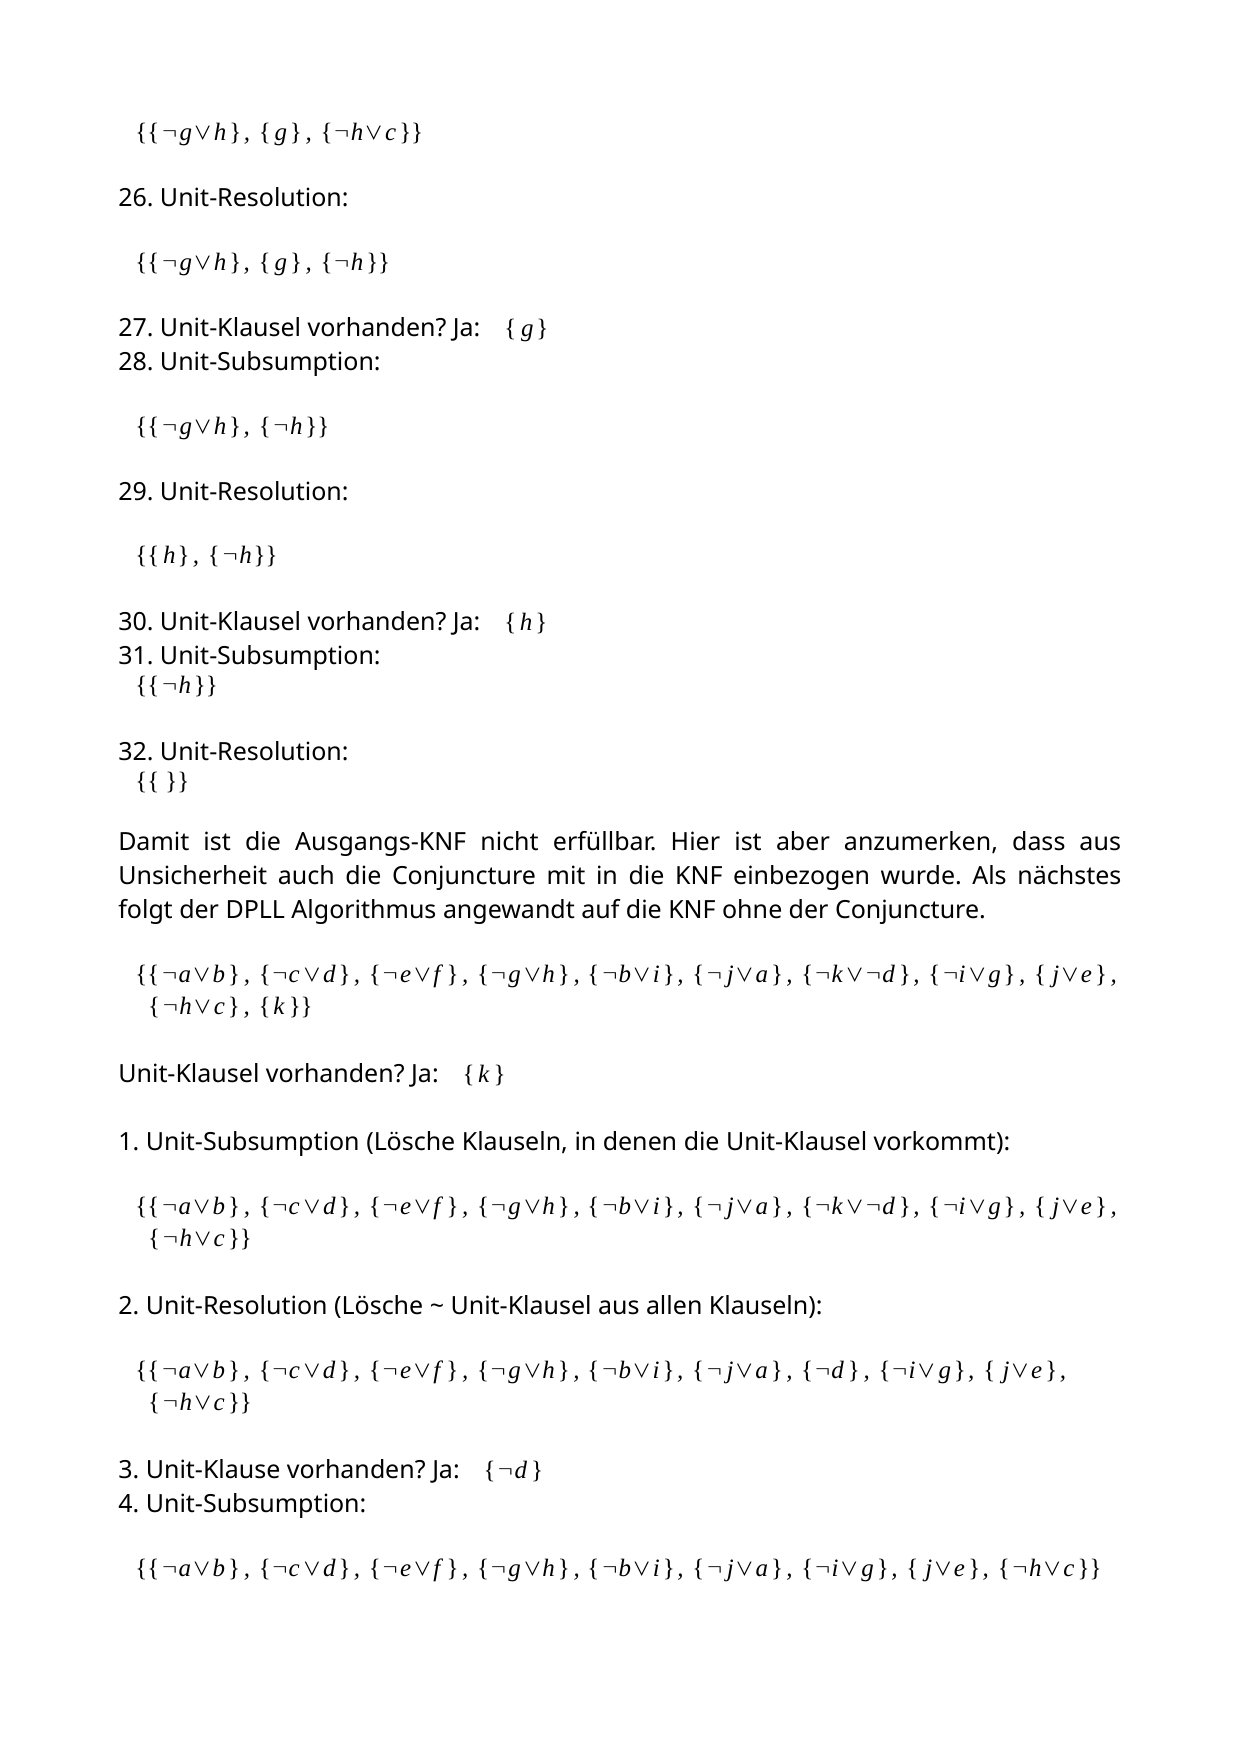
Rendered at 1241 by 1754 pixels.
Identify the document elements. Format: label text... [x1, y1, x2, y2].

text 29. Unit-Resolution: [118, 474, 1122, 508]
text 1. Unit-Subsumption (Lösche Klauseln, in denen die Unit-Klausel vorkommt): [118, 1124, 1122, 1158]
text Unit-Klausel vorhanden? Ja: [118, 1056, 1122, 1090]
text Damit ist die Ausgangs-KNF nicht erfüllbar. Hier ist aber anzumerken, dass aus Unsicherheit auch die Conjuncture mit in die KNF einbezogen wurde. Als nächstes folgt der DPLL Algorithmus angewandt auf die KNF ohne der Conjuncture. [118, 824, 1122, 926]
text 31. Unit-Subsumption: [118, 638, 1122, 672]
text 2. Unit-Resolution (Lösche ~ Unit-Klausel aus allen Klauseln): [118, 1288, 1122, 1322]
text 4. Unit-Subsumption: [118, 1486, 1122, 1520]
text 28. Unit-Subsumption: [118, 344, 1122, 378]
text 26. Unit-Resolution: [118, 180, 1122, 214]
text 30. Unit-Klausel vorhanden? Ja: [118, 604, 1122, 638]
text 3. Unit-Klause vorhanden? Ja: [118, 1452, 1122, 1486]
text 27. Unit-Klausel vorhanden? Ja: [118, 310, 1122, 344]
text 32. Unit-Resolution: [118, 733, 1122, 768]
